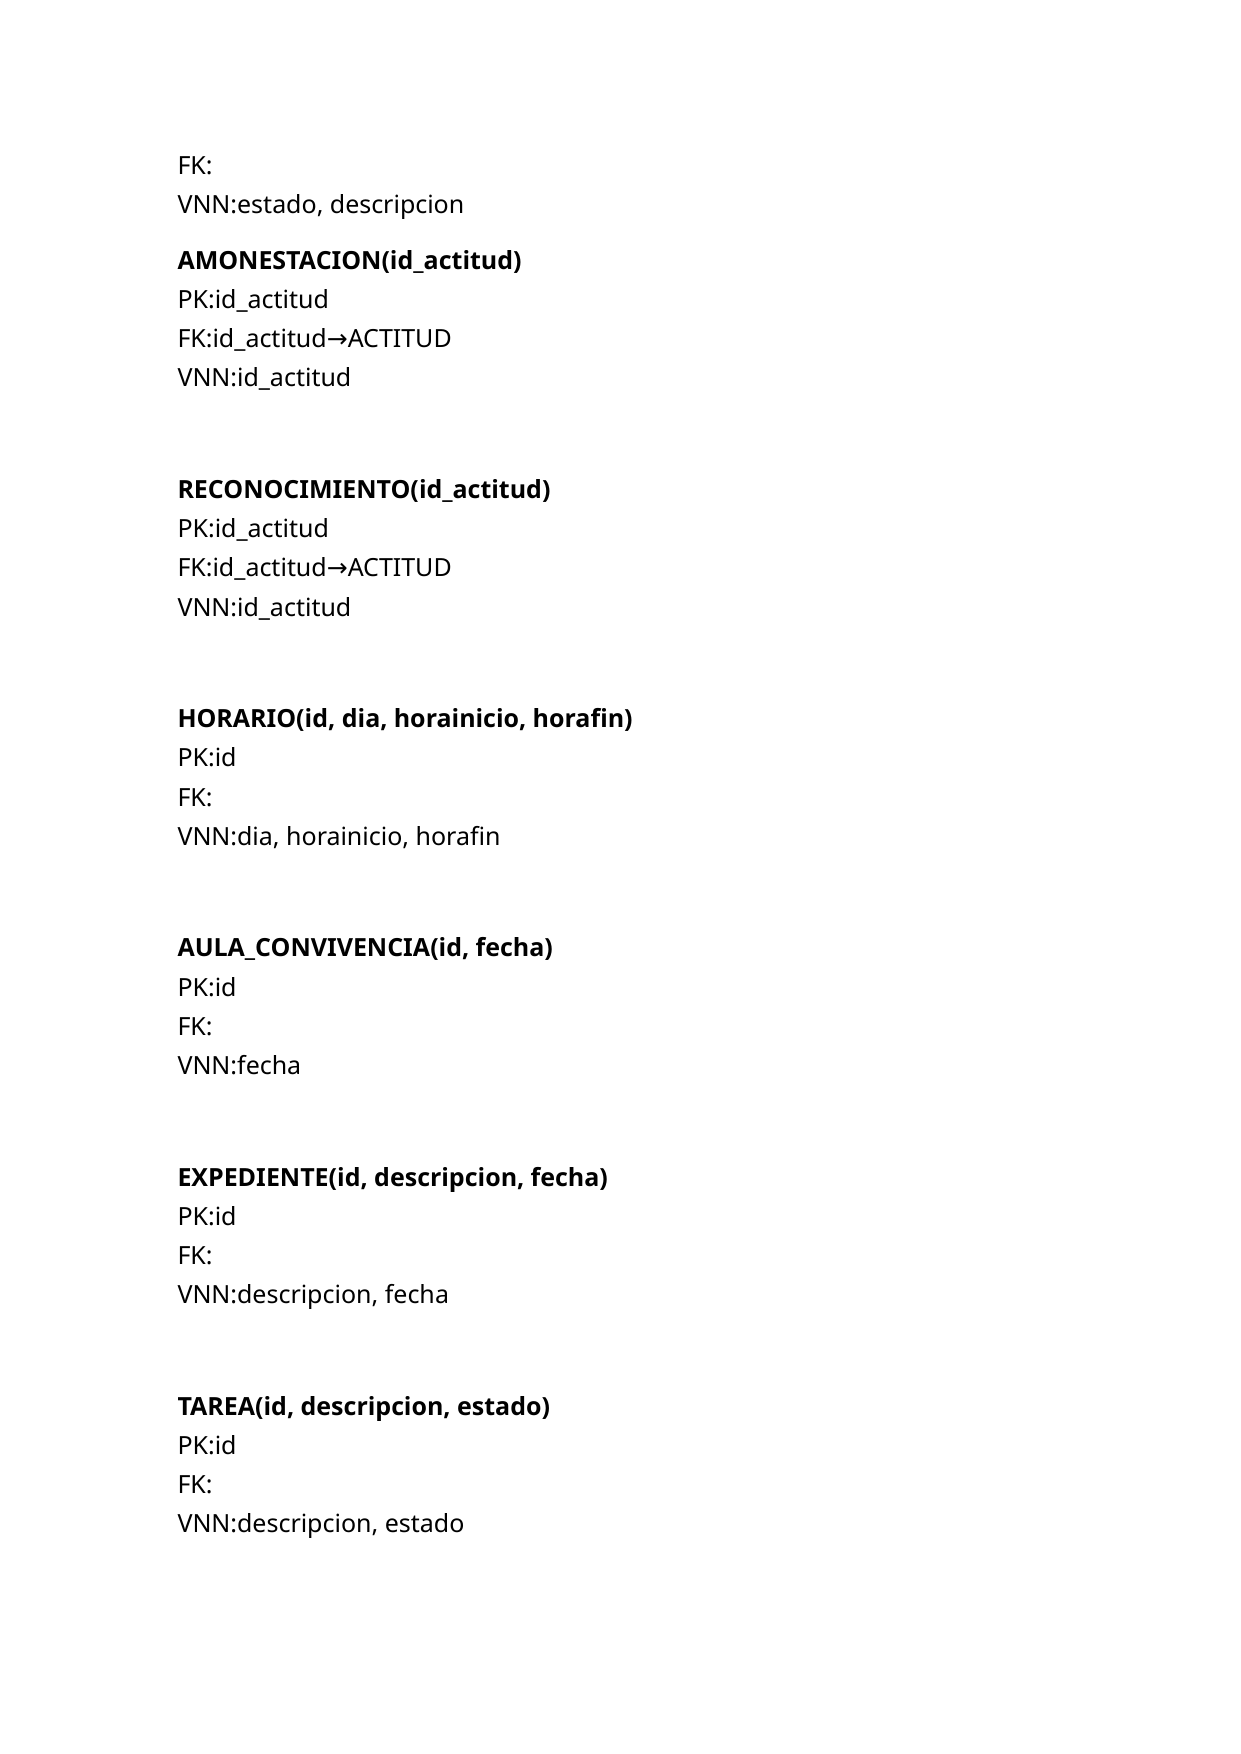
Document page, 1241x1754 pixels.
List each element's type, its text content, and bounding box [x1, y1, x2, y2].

text RECONOCIMIENTO(id_actitud) PK:id_actitud FK:id_actitud→ACTITUD VNN:id_actitud [177, 472, 1063, 623]
text EXPEDIENTE(id, descripcion, fecha) PK:id FK: VNN:descripcion, fecha [177, 1159, 1063, 1311]
text HORARIO(id, dia, horainicio, horafin) PK:id FK: VNN:dia, horainicio, horafin [177, 701, 1063, 852]
text AMONESTACION(id_actitud) PK:id_actitud FK:id_actitud→ACTITUD VNN:id_actitud [177, 243, 1063, 394]
text TAREA(id, descripcion, estado) PK:id FK: VNN:descripcion, estado [177, 1388, 1063, 1540]
text FK: VNN:estado, descripcion [177, 148, 1063, 221]
text AULA_CONVIVENCIA(id, fecha) PK:id FK: VNN:fecha [177, 930, 1063, 1082]
